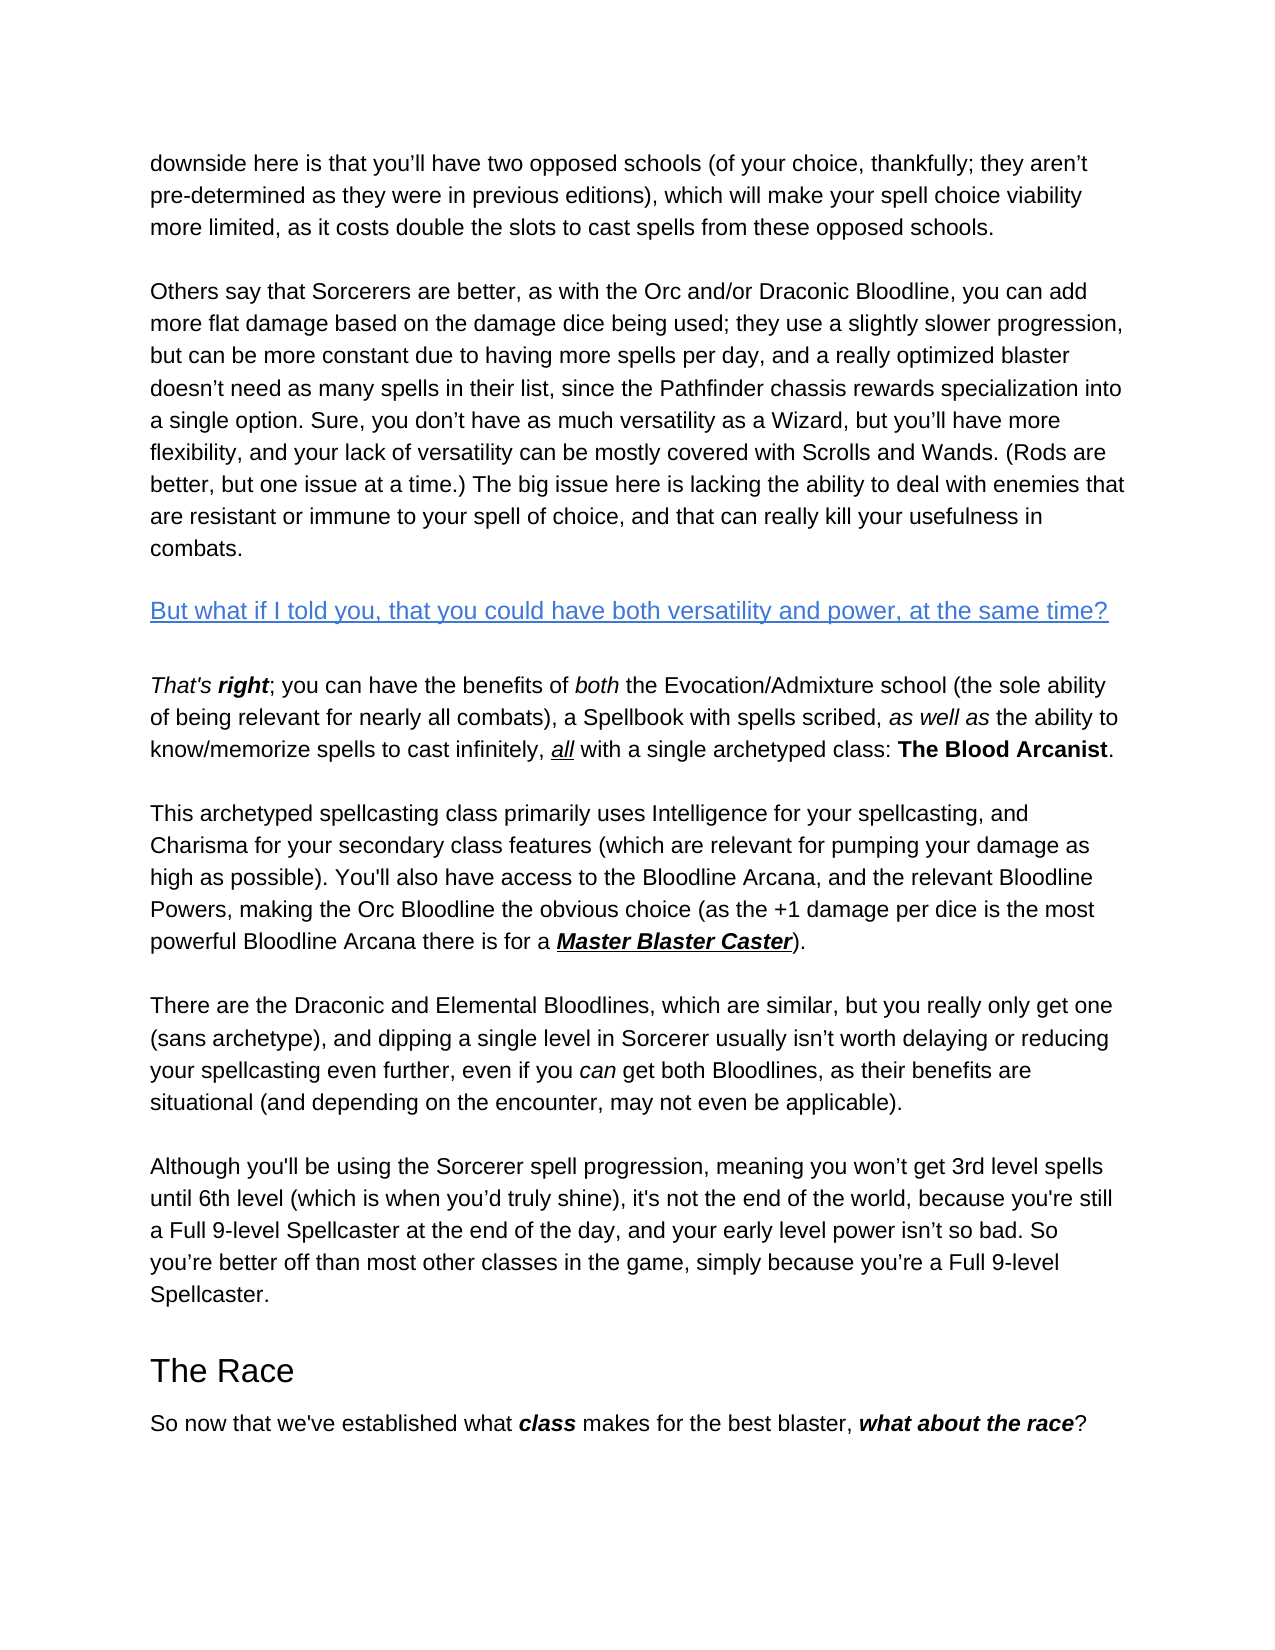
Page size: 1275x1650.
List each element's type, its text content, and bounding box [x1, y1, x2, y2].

text So now that we've established what class makes for the best blaster, what about the race? [150, 1410, 1125, 1437]
text That's right; you can have the benefits of both the Evocation/Admixture school (the sole ability of being relevant for nearly all combats), a Spellbook with spells scribed, as well as the ability to know/memorize spells to cast infinitely, all with a single archetyped class: The Blood Arcanist. [150, 672, 1125, 762]
text There are the Draconic and Elemental Bloodlines, which are similar, but you really only get one (sans archetype), and dipping a single level in Sorcerer usually isn’t worth delaying or reducing your spellcasting even further, even if you can get both Bloodlines, as their benefits are situational (and depending on the encounter, may not even be applicable). [150, 992, 1125, 1115]
text Although you'll be using the Sorcerer spell progression, meaning you won’t get 3rd level spells until 6th level (which is when you’d truly shine), it's not the end of the world, because you're still a Full 9-level Spellcaster at the end of the day, and your early level power isn’t so bad. So you’re better off than most other classes in the game, simply because you’re a Full 9-level Spellcaster. [150, 1153, 1125, 1308]
text Others say that Sorcerers are better, as with the Orc and/or Draconic Bloodline, you can add more flat damage based on the damage dice being used; they use a slightly slower progression, but can be more constant due to having more spells per day, and a really optimized blaster doesn’t need as many spells in their list, since the Pathfinder chassis rewards specialization into a single option. Sure, you don’t have as much versatility as a Wizard, but you’ll have more flexibility, and your lack of versatility can be mostly covered with Scrolls and Wands. (Rods are better, but one issue at a time.) The big issue here is lacking the ability to deal with enemies that are resistant or immune to your spell of choice, and that can really kill your usefulness in combats. [150, 278, 1125, 561]
subtitle The Race [150, 1351, 1125, 1389]
subtitle But what if I told you, that you could have both versatility and power, at the same time? [150, 596, 1125, 625]
text This archetyped spellcasting class primarily uses Intelligence for your spellcasting, and Charisma for your secondary class features (which are relevant for pumping your damage as high as possible). You'll also have access to the Bloodline Arcana, and the relevant Bloodline Powers, making the Orc Bloodline the obvious choice (as the +1 damage per dice is the most powerful Bloodline Arcana there is for a Master Blaster Caster). [150, 800, 1125, 955]
text downside here is that you’ll have two opposed schools (of your choice, thankfully; they aren’t pre-determined as they were in previous editions), which will make your spell choice viability more limited, as it costs double the slots to cast spells from these opposed schools. [150, 150, 1125, 241]
